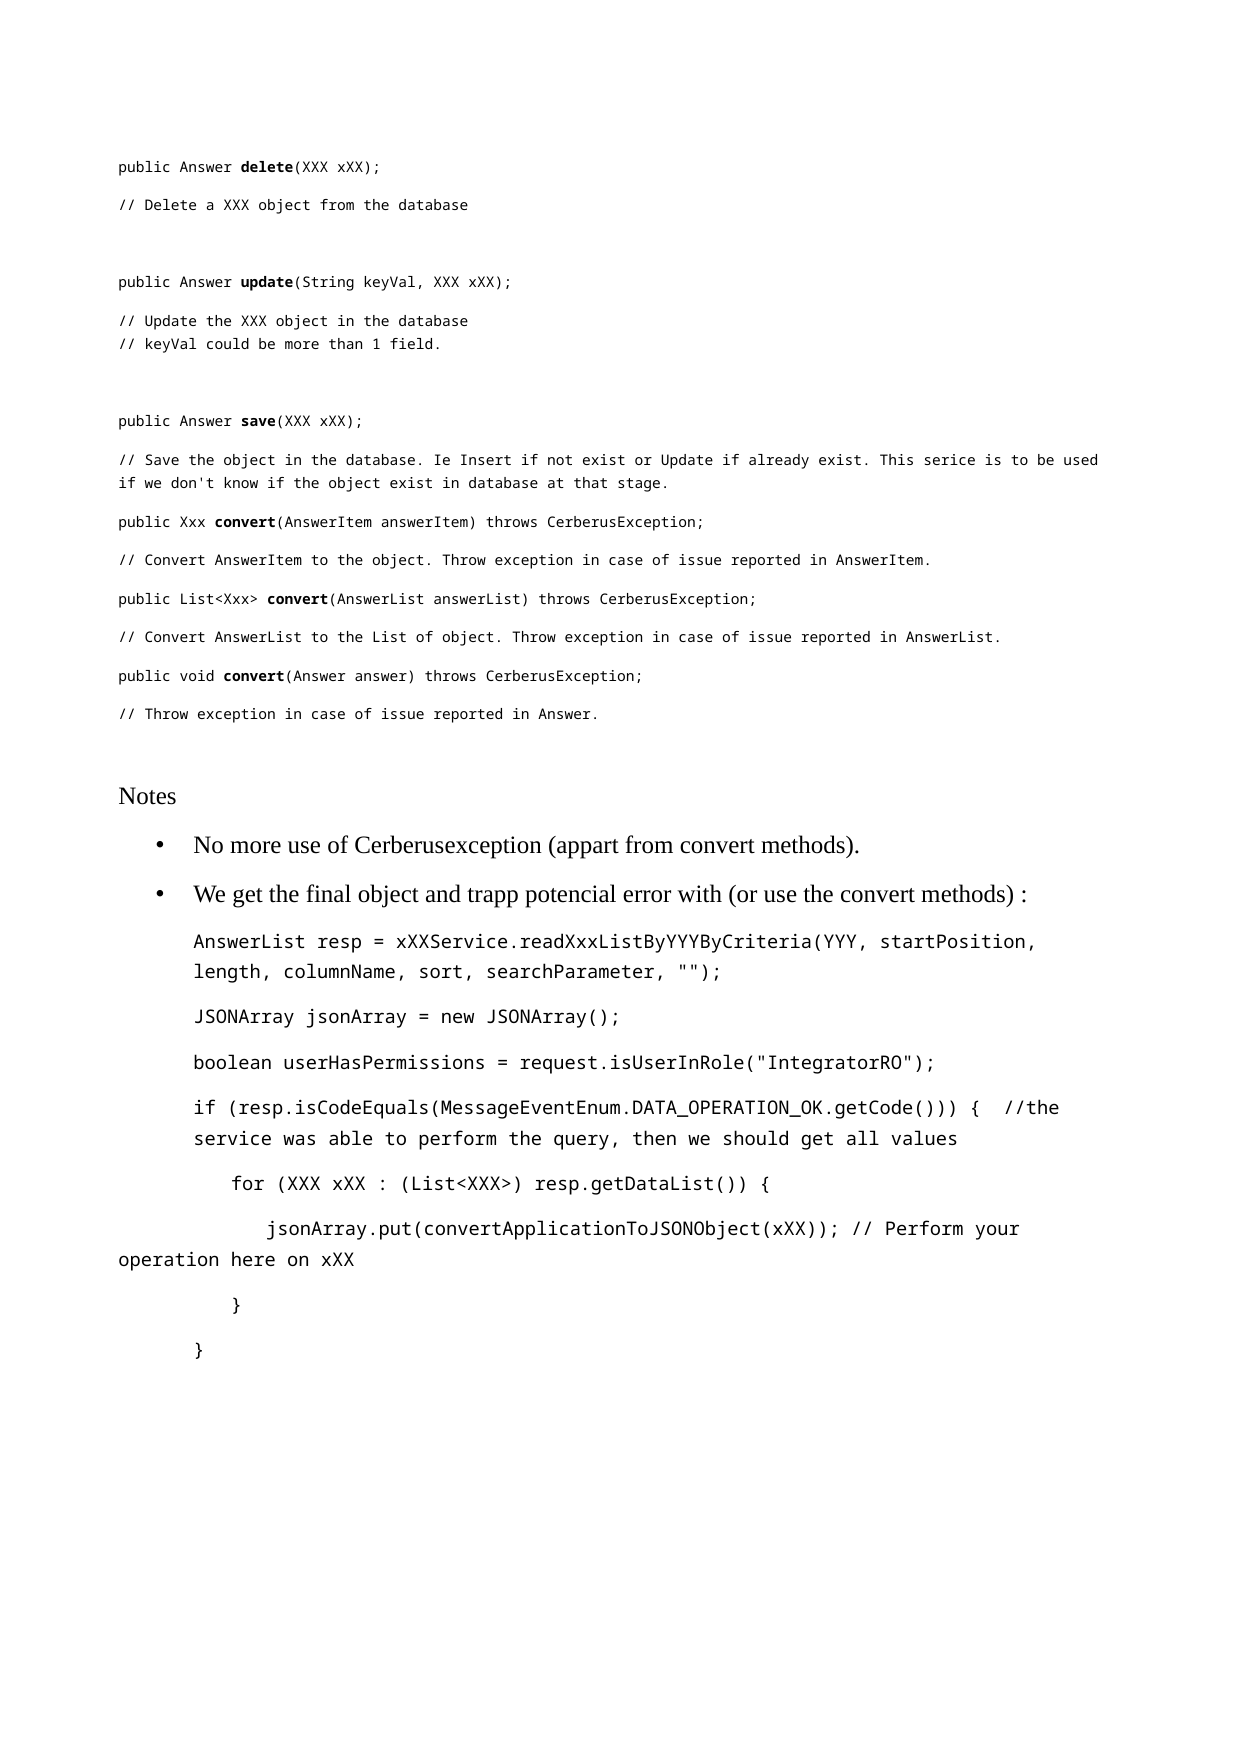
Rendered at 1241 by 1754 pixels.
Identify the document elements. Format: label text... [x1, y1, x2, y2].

text jsonArray.put(convertApplicationToJSONObject(xXX)); // Perform your operation here on xXX [118, 1215, 1122, 1271]
text public List<Xxx> convert(AnswerList answerList) throws CerberusException; [118, 589, 1122, 608]
text // Convert AnswerItem to the object. Throw exception in case of issue reported in AnswerItem. [118, 550, 1122, 570]
text // Save the object in the database. Ie Insert if not exist or Update if already exist. This serice is to be used if we don't know if the object exist in database at that stage. [118, 449, 1122, 493]
list JSONArray jsonArray = new JSONArray(); [156, 1004, 1122, 1029]
text // Delete a XXX object from the database [118, 195, 1122, 215]
text public Xxx convert(AnswerItem answerItem) throws CerberusException; [118, 512, 1122, 532]
list for (XXX xXX : (List<XXX>) resp.getDataList()) { [193, 1170, 1122, 1196]
list We get the final object and trapp potencial error with (or use the convert methods) : [156, 879, 1122, 908]
list No more use of Cerberusexception (appart from convert methods). [156, 830, 1122, 859]
text // Convert AnswerList to the List of object. Throw exception in case of issue reported in AnswerList. [118, 627, 1122, 647]
list if (resp.isCodeEquals(MessageEventEnum.DATA_OPERATION_OK.getCode())) { //the service was able to perform the query, then we should get all values [156, 1094, 1122, 1150]
list } [193, 1291, 1122, 1317]
list } [156, 1336, 1122, 1362]
list boolean userHasPermissions = request.isUserInRole("IntegratorRO"); [156, 1049, 1122, 1074]
text public void convert(Answer answer) throws CerberusException; [118, 666, 1122, 685]
text public Answer delete(XXX xXX); [118, 157, 1122, 176]
text public Answer save(XXX xXX); [118, 411, 1122, 431]
text public Answer update(String keyVal, XXX xXX); [118, 272, 1122, 292]
list AnswerList resp = xXXService.readXxxListByYYYByCriteria(YYY, startPosition, length, columnName, sort, searchParameter, ""); [156, 928, 1122, 984]
text // Update the XXX object in the database // keyVal could be more than 1 field. [118, 310, 1122, 354]
text // Throw exception in case of issue reported in Answer. [118, 704, 1122, 724]
text Notes [118, 781, 1122, 809]
